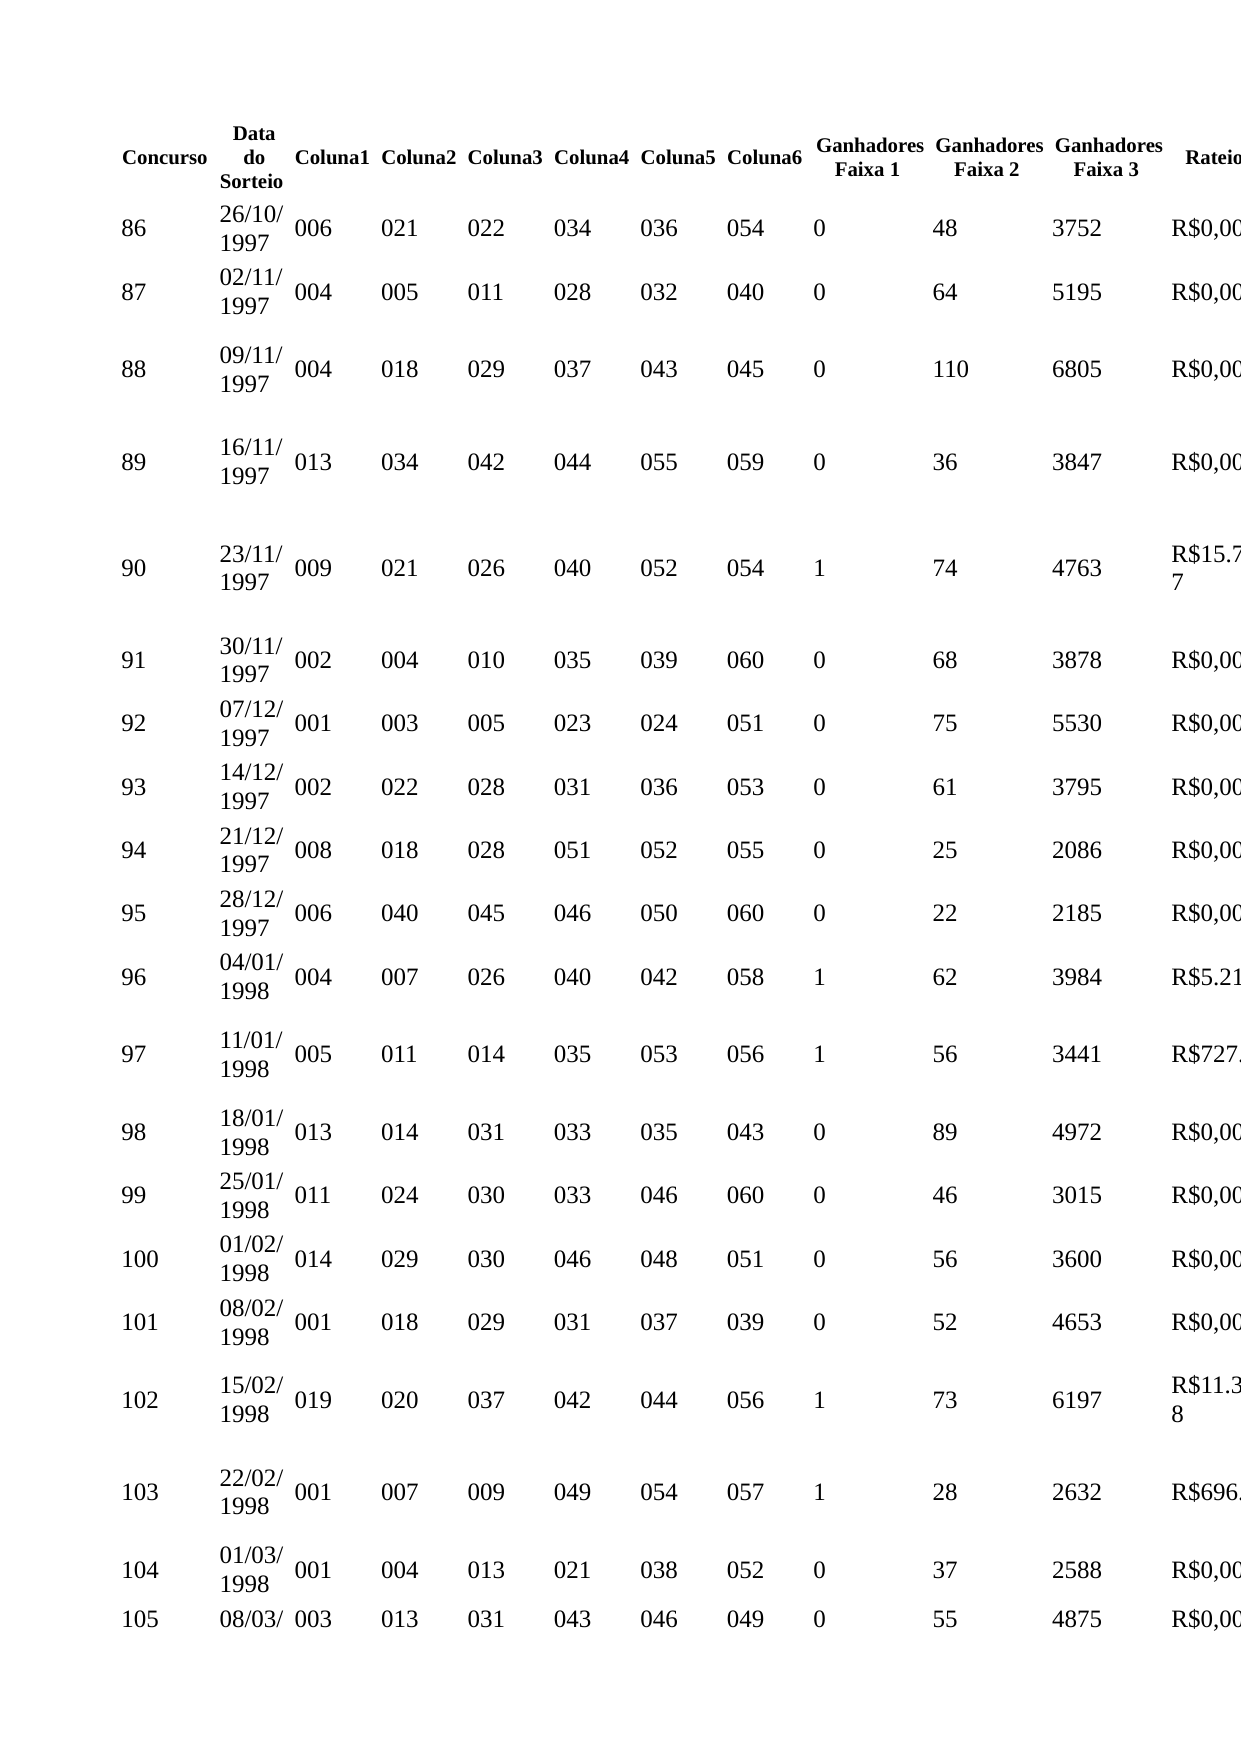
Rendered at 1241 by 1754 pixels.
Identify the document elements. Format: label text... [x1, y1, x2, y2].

table_cell 26/10/1997 [216, 196, 291, 259]
table_cell 08/02/1998 [216, 1290, 291, 1353]
table_cell R$727.932,66 [1168, 1008, 1240, 1100]
table_cell 049 [551, 1445, 637, 1537]
table_cell 004 [291, 323, 378, 415]
table_cell 4763 [1049, 507, 1168, 628]
table_cell 96 [118, 945, 216, 1008]
table_cell R$0,00 [1168, 881, 1240, 944]
table_cell 89 [118, 415, 216, 507]
table_cell 90 [118, 507, 216, 628]
table_cell 89 [930, 1100, 1049, 1163]
table_cell 0 [810, 1601, 929, 1635]
table_cell 002 [291, 755, 378, 818]
table_cell 035 [637, 1100, 724, 1163]
table_cell 046 [637, 1163, 724, 1227]
table_cell 055 [724, 818, 810, 881]
table_cell R$15.764.300,87 [1168, 507, 1240, 628]
table_cell 3441 [1049, 1008, 1168, 1100]
table_cell 007 [378, 1445, 464, 1537]
table_cell 21/12/1997 [216, 818, 291, 881]
table_cell 2086 [1049, 818, 1168, 881]
table_cell R$0,00 [1168, 691, 1240, 754]
table_cell 020 [378, 1353, 464, 1445]
table_cell 022 [378, 755, 464, 818]
table_cell 74 [930, 507, 1049, 628]
table_cell 0 [810, 260, 929, 323]
table_cell 02/11/1997 [216, 260, 291, 323]
table_cell 86 [118, 196, 216, 259]
table_cell 024 [378, 1163, 464, 1227]
table_cell R$696.984,24 [1168, 1445, 1240, 1537]
table_cell R$0,00 [1168, 1227, 1240, 1290]
table_cell 94 [118, 818, 216, 881]
table_cell 032 [637, 260, 724, 323]
table_cell 103 [118, 1445, 216, 1537]
table_cell 16/11/1997 [216, 415, 291, 507]
table_cell R$0,00 [1168, 1163, 1240, 1227]
table_cell 029 [464, 1290, 551, 1353]
table_cell 2588 [1049, 1538, 1168, 1601]
table_header Coluna2 [378, 118, 464, 196]
table_cell 1 [810, 507, 929, 628]
table_cell 053 [637, 1008, 724, 1100]
table_cell 99 [118, 1163, 216, 1227]
table_cell 6197 [1049, 1353, 1168, 1445]
table_cell R$0,00 [1168, 818, 1240, 881]
table_cell 004 [378, 628, 464, 691]
table_cell 3015 [1049, 1163, 1168, 1227]
table_header Concurso [118, 118, 216, 196]
table_cell R$0,00 [1168, 323, 1240, 415]
table_cell 98 [118, 1100, 216, 1163]
table_cell 011 [291, 1163, 378, 1227]
table_cell R$0,00 [1168, 1290, 1240, 1353]
table_cell 046 [551, 1227, 637, 1290]
table_cell 039 [724, 1290, 810, 1353]
table_cell 021 [378, 507, 464, 628]
table_cell R$0,00 [1168, 196, 1240, 259]
table_header Coluna4 [551, 118, 637, 196]
table_cell 14/12/1997 [216, 755, 291, 818]
table_cell 0 [810, 691, 929, 754]
table_cell 01/02/1998 [216, 1227, 291, 1290]
table_cell 61 [930, 755, 1049, 818]
table_cell 029 [464, 323, 551, 415]
table_cell 028 [464, 755, 551, 818]
table_cell 28/12/1997 [216, 881, 291, 944]
table_cell 73 [930, 1353, 1049, 1445]
table_cell 060 [724, 628, 810, 691]
table_cell R$0,00 [1168, 1538, 1240, 1601]
table_cell 110 [930, 323, 1049, 415]
table_cell 042 [464, 415, 551, 507]
table_cell 0 [810, 323, 929, 415]
table_cell 042 [551, 1353, 637, 1445]
table_cell 75 [930, 691, 1049, 754]
table_cell R$0,00 [1168, 628, 1240, 691]
table_cell 051 [724, 691, 810, 754]
table_cell 87 [118, 260, 216, 323]
table_header Ganhadores Faixa 3 [1049, 118, 1168, 196]
table_cell 051 [551, 818, 637, 881]
table_cell 024 [637, 691, 724, 754]
table_cell 046 [637, 1601, 724, 1635]
table_cell 060 [724, 881, 810, 944]
table_cell 0 [810, 196, 929, 259]
table_cell 013 [291, 415, 378, 507]
table_cell 100 [118, 1227, 216, 1290]
table_cell 040 [551, 945, 637, 1008]
table_cell 4653 [1049, 1290, 1168, 1353]
table_cell 049 [724, 1601, 810, 1635]
table_cell 25 [930, 818, 1049, 881]
table_cell 050 [637, 881, 724, 944]
table_cell 057 [724, 1445, 810, 1537]
table_cell 36 [930, 415, 1049, 507]
table_cell 6805 [1049, 323, 1168, 415]
table_cell 56 [930, 1227, 1049, 1290]
table_cell 037 [551, 323, 637, 415]
table_cell 045 [464, 881, 551, 944]
table_cell 3984 [1049, 945, 1168, 1008]
table_cell 1 [810, 1445, 929, 1537]
table_cell 031 [551, 755, 637, 818]
table_cell 060 [724, 1163, 810, 1227]
table_cell 0 [810, 1290, 929, 1353]
table_cell 22/02/1998 [216, 1445, 291, 1537]
table_cell 09/11/1997 [216, 323, 291, 415]
table_cell 010 [464, 628, 551, 691]
table_cell 051 [724, 1227, 810, 1290]
table_header Ganhadores Faixa 1 [810, 118, 929, 196]
table_cell 036 [637, 755, 724, 818]
table_cell 043 [724, 1100, 810, 1163]
table_header Coluna3 [464, 118, 551, 196]
table_cell 022 [464, 196, 551, 259]
table_cell 018 [378, 1290, 464, 1353]
table_cell 0 [810, 1163, 929, 1227]
table_cell 0 [810, 1227, 929, 1290]
table_cell 003 [378, 691, 464, 754]
table_cell 64 [930, 260, 1049, 323]
table_cell 014 [464, 1008, 551, 1100]
table_header Data do Sorteio [216, 118, 291, 196]
table_cell 028 [464, 818, 551, 881]
table_cell 014 [291, 1227, 378, 1290]
table_cell 101 [118, 1290, 216, 1353]
table_cell 021 [378, 196, 464, 259]
table_cell 37 [930, 1538, 1049, 1601]
table_cell 4972 [1049, 1100, 1168, 1163]
table_cell 3878 [1049, 628, 1168, 691]
table_cell 031 [551, 1290, 637, 1353]
table_cell R$5.218.562,47 [1168, 945, 1240, 1008]
table_cell 25/01/1998 [216, 1163, 291, 1227]
table_cell R$0,00 [1168, 415, 1240, 507]
table_cell 93 [118, 755, 216, 818]
table_cell 026 [464, 945, 551, 1008]
table_cell 013 [291, 1100, 378, 1163]
table_cell 0 [810, 415, 929, 507]
table_cell 013 [378, 1601, 464, 1635]
table_cell 55 [930, 1601, 1049, 1635]
table_cell 039 [637, 628, 724, 691]
table_cell 009 [291, 507, 378, 628]
table_cell 68 [930, 628, 1049, 691]
table_cell 4875 [1049, 1601, 1168, 1635]
table_cell 1 [810, 1353, 929, 1445]
table_cell 0 [810, 1100, 929, 1163]
table_cell 07/12/1997 [216, 691, 291, 754]
table_cell 052 [637, 507, 724, 628]
table_cell 030 [464, 1163, 551, 1227]
table_cell 028 [551, 260, 637, 323]
table_cell 0 [810, 881, 929, 944]
table_cell 040 [724, 260, 810, 323]
table_cell 0 [810, 818, 929, 881]
table_cell 044 [551, 415, 637, 507]
table_cell 006 [291, 881, 378, 944]
table_cell 043 [551, 1601, 637, 1635]
table_cell 5530 [1049, 691, 1168, 754]
table_cell 035 [551, 1008, 637, 1100]
table_cell 62 [930, 945, 1049, 1008]
table_cell 95 [118, 881, 216, 944]
table_cell 056 [724, 1008, 810, 1100]
table_cell 030 [464, 1227, 551, 1290]
table_cell 48 [930, 196, 1049, 259]
table_cell 018 [378, 323, 464, 415]
table_cell 56 [930, 1008, 1049, 1100]
table_cell 014 [378, 1100, 464, 1163]
table_cell 004 [291, 945, 378, 1008]
table_cell 048 [637, 1227, 724, 1290]
table_cell 008 [291, 818, 378, 881]
table_cell 046 [551, 881, 637, 944]
table_cell 3847 [1049, 415, 1168, 507]
table_cell 058 [724, 945, 810, 1008]
table_cell 15/02/1998 [216, 1353, 291, 1445]
table_cell 037 [637, 1290, 724, 1353]
table_cell 005 [464, 691, 551, 754]
table_cell 91 [118, 628, 216, 691]
table_cell 054 [637, 1445, 724, 1537]
table_cell 005 [378, 260, 464, 323]
table_cell 005 [291, 1008, 378, 1100]
table_cell 0 [810, 755, 929, 818]
table_cell 104 [118, 1538, 216, 1601]
table_cell 013 [464, 1538, 551, 1601]
table_header Coluna5 [637, 118, 724, 196]
table_cell 007 [378, 945, 464, 1008]
table_cell 102 [118, 1353, 216, 1445]
table_cell 031 [464, 1601, 551, 1635]
table_cell 042 [637, 945, 724, 1008]
table_cell 3600 [1049, 1227, 1168, 1290]
table_cell 28 [930, 1445, 1049, 1537]
table_cell 053 [724, 755, 810, 818]
table_cell 04/01/1998 [216, 945, 291, 1008]
table_cell 037 [464, 1353, 551, 1445]
table_header Ganhadores Faixa 2 [930, 118, 1049, 196]
table_cell 1 [810, 945, 929, 1008]
table_cell 059 [724, 415, 810, 507]
table_cell 009 [464, 1445, 551, 1537]
table_cell 001 [291, 1445, 378, 1537]
table_cell 01/03/1998 [216, 1538, 291, 1601]
table_cell 033 [551, 1100, 637, 1163]
table_cell 034 [378, 415, 464, 507]
table_cell 30/11/1997 [216, 628, 291, 691]
table_cell 003 [291, 1601, 378, 1635]
table_header Rateio Faixa 1 [1168, 118, 1240, 196]
table_cell 0 [810, 628, 929, 691]
table_cell 033 [551, 1163, 637, 1227]
table_cell 052 [637, 818, 724, 881]
table_cell 97 [118, 1008, 216, 1100]
table_cell 3795 [1049, 755, 1168, 818]
table_cell 023 [551, 691, 637, 754]
table_cell 1 [810, 1008, 929, 1100]
table_cell 011 [378, 1008, 464, 1100]
table_cell 46 [930, 1163, 1049, 1227]
table_cell 045 [724, 323, 810, 415]
table_cell 006 [291, 196, 378, 259]
table_cell R$0,00 [1168, 1100, 1240, 1163]
table_cell 3752 [1049, 196, 1168, 259]
table_cell R$0,00 [1168, 755, 1240, 818]
table_cell 11/01/1998 [216, 1008, 291, 1100]
table_cell 2632 [1049, 1445, 1168, 1537]
table_cell 056 [724, 1353, 810, 1445]
table_cell 5195 [1049, 260, 1168, 323]
table_cell 001 [291, 1290, 378, 1353]
table_cell 002 [291, 628, 378, 691]
table_cell 22 [930, 881, 1049, 944]
table_cell 011 [464, 260, 551, 323]
table_cell 031 [464, 1100, 551, 1163]
table_cell 004 [291, 260, 378, 323]
table_cell 004 [378, 1538, 464, 1601]
table_cell R$11.336.626,88 [1168, 1353, 1240, 1445]
table_cell 034 [551, 196, 637, 259]
table_cell 026 [464, 507, 551, 628]
table_cell 105 [118, 1601, 216, 1635]
table_cell 0 [810, 1538, 929, 1601]
table_cell 052 [724, 1538, 810, 1601]
table_cell 018 [378, 818, 464, 881]
table_cell 040 [551, 507, 637, 628]
table_header Coluna1 [291, 118, 378, 196]
table_cell 036 [637, 196, 724, 259]
table_cell R$0,00 [1168, 260, 1240, 323]
table_cell 055 [637, 415, 724, 507]
table_cell 040 [378, 881, 464, 944]
table_cell 92 [118, 691, 216, 754]
table_cell 08/03/ [216, 1601, 291, 1635]
table_cell 001 [291, 1538, 378, 1601]
table_cell 52 [930, 1290, 1049, 1353]
table_header Coluna6 [724, 118, 810, 196]
table_cell 021 [551, 1538, 637, 1601]
table_cell R$0,00 [1168, 1601, 1240, 1635]
table_cell 019 [291, 1353, 378, 1445]
table_cell 038 [637, 1538, 724, 1601]
table_cell 044 [637, 1353, 724, 1445]
table_cell 001 [291, 691, 378, 754]
table_cell 029 [378, 1227, 464, 1290]
table_cell 054 [724, 196, 810, 259]
table_cell 2185 [1049, 881, 1168, 944]
table_cell 035 [551, 628, 637, 691]
table_cell 88 [118, 323, 216, 415]
table_cell 18/01/1998 [216, 1100, 291, 1163]
table_cell 043 [637, 323, 724, 415]
table_cell 054 [724, 507, 810, 628]
table_cell 23/11/1997 [216, 507, 291, 628]
